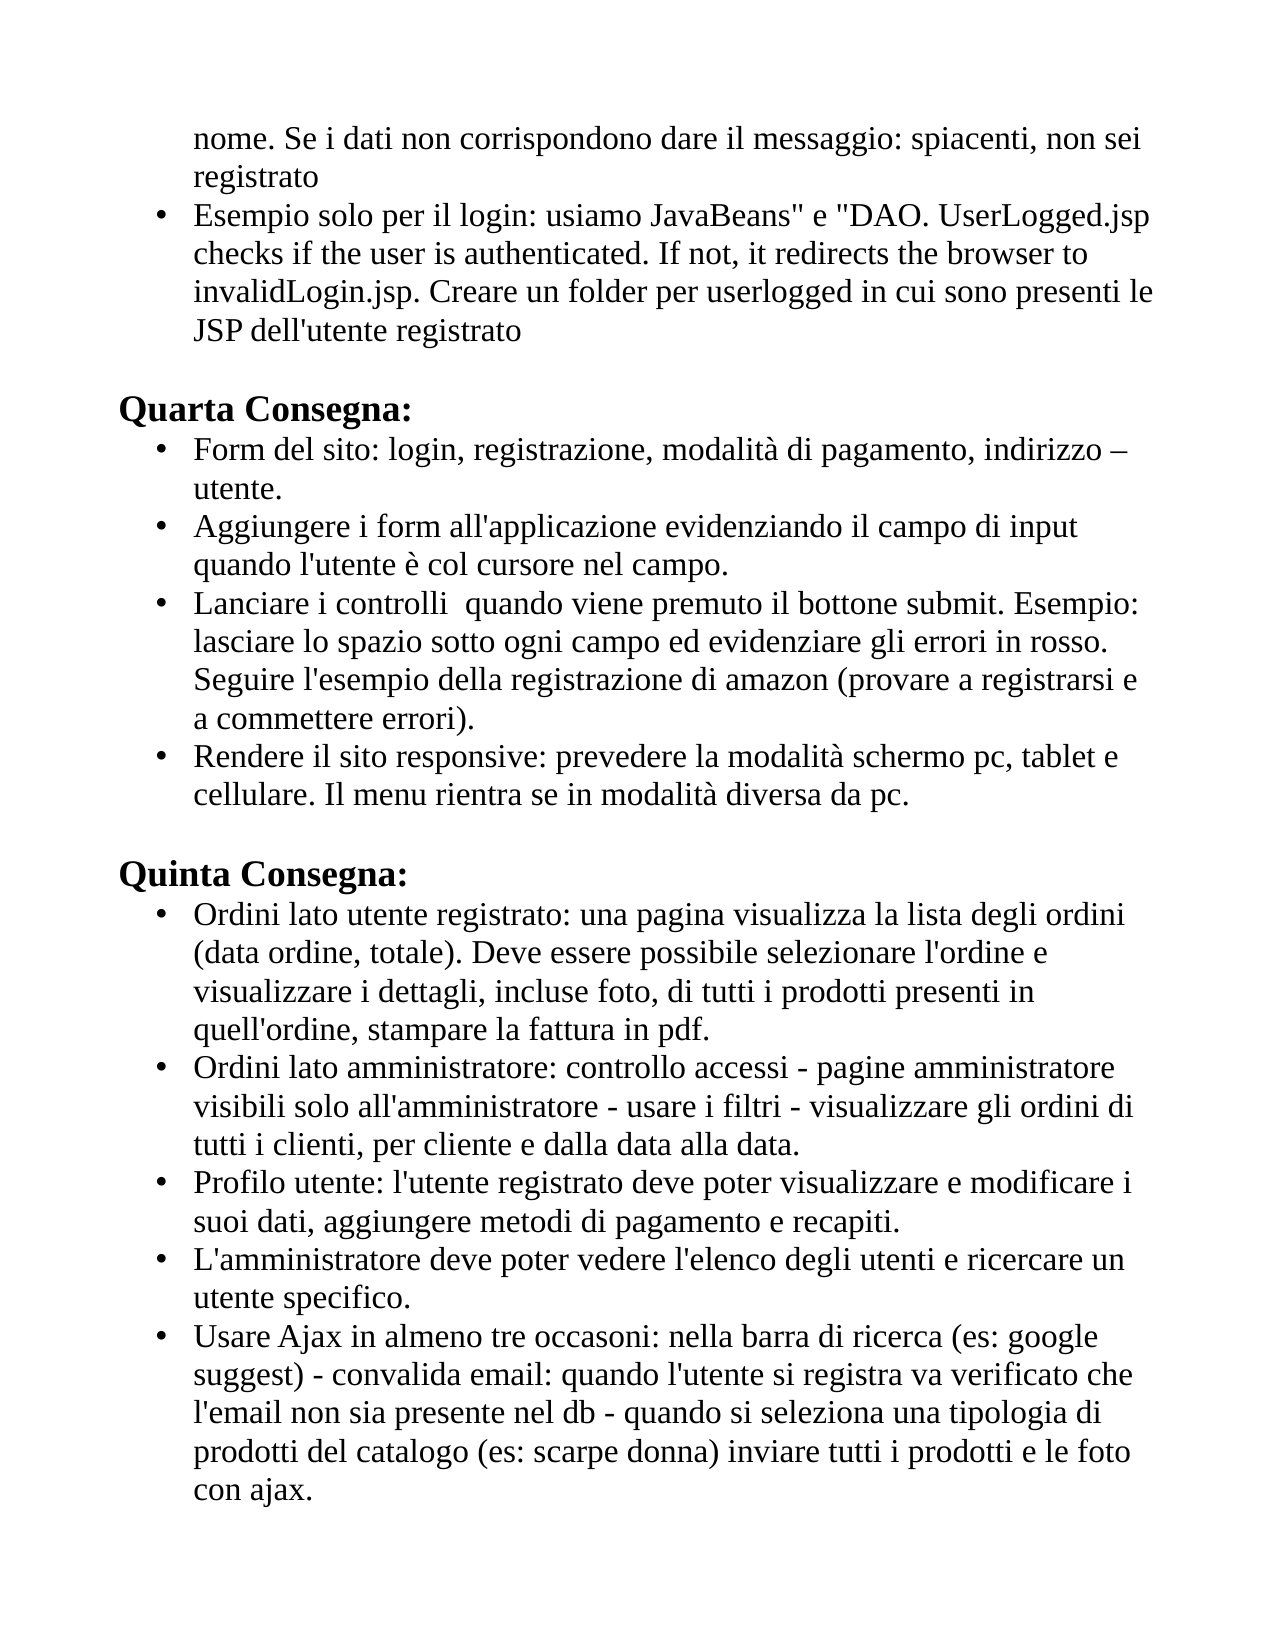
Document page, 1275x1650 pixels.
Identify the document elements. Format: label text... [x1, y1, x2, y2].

list L'amministratore deve poter vedere l'elenco degli utenti e ricercare un utente specifico. [156, 1239, 1157, 1316]
list Aggiungere i form all'applicazione evidenziando il campo di input quando l'utente è col cursore nel campo. [156, 506, 1157, 583]
list Esempio solo per il login: usiamo JavaBeans" e "DAO. UserLogged.jsp checks if the user is authenticated. If not, it redirects the browser to invalidLogin.jsp. Creare un folder per userlogged in cui sono presenti le JSP dell'utente registrato [156, 195, 1157, 348]
list Usare Ajax in almeno tre occasoni: nella barra di ricerca (es: google suggest) - convalida email: quando l'utente si registra va verificato che l'email non sia presente nel db - quando si seleziona una tipologia di prodotti del catalogo (es: scarpe donna) inviare tutti i prodotti e le foto con ajax. [156, 1316, 1157, 1508]
list Ordini lato utente registrato: una pagina visualizza la lista degli ordini (data ordine, totale). Deve essere possibile selezionare l'ordine e visualizzare i dettagli, incluse foto, di tutti i prodotti presenti in quell'ordine, stampare la fattura in pdf. [156, 894, 1157, 1048]
list Lanciare i controlli quando viene premuto il bottone submit. Esempio: lasciare lo spazio sotto ogni campo ed evidenziare gli errori in rosso. Seguire l'esempio della registrazione di amazon (provare a registrarsi e a commettere errori). [156, 583, 1157, 736]
text Quinta Consegna: [118, 851, 1157, 894]
list Rendere il sito responsive: prevedere la modalità schermo pc, tablet e cellulare. Il menu rientra se in modalità diversa da pc. [156, 736, 1157, 813]
list Ordini lato amministratore: controllo accessi - pagine amministratore visibili solo all'amministratore - usare i filtri - visualizzare gli ordini di tutti i clienti, per cliente e dalla data alla data. [156, 1048, 1157, 1163]
list nome. Se i dati non corrispondono dare il messaggio: spiacenti, non sei registrato [156, 118, 1157, 195]
list Profilo utente: l'utente registrato deve poter visualizzare e modificare i suoi dati, aggiungere metodi di pagamento e recapiti. [156, 1163, 1157, 1239]
text Quarta Consegna: [118, 386, 1157, 429]
list Form del sito: login, registrazione, modalità di pagamento, indirizzo – utente. [156, 429, 1157, 506]
